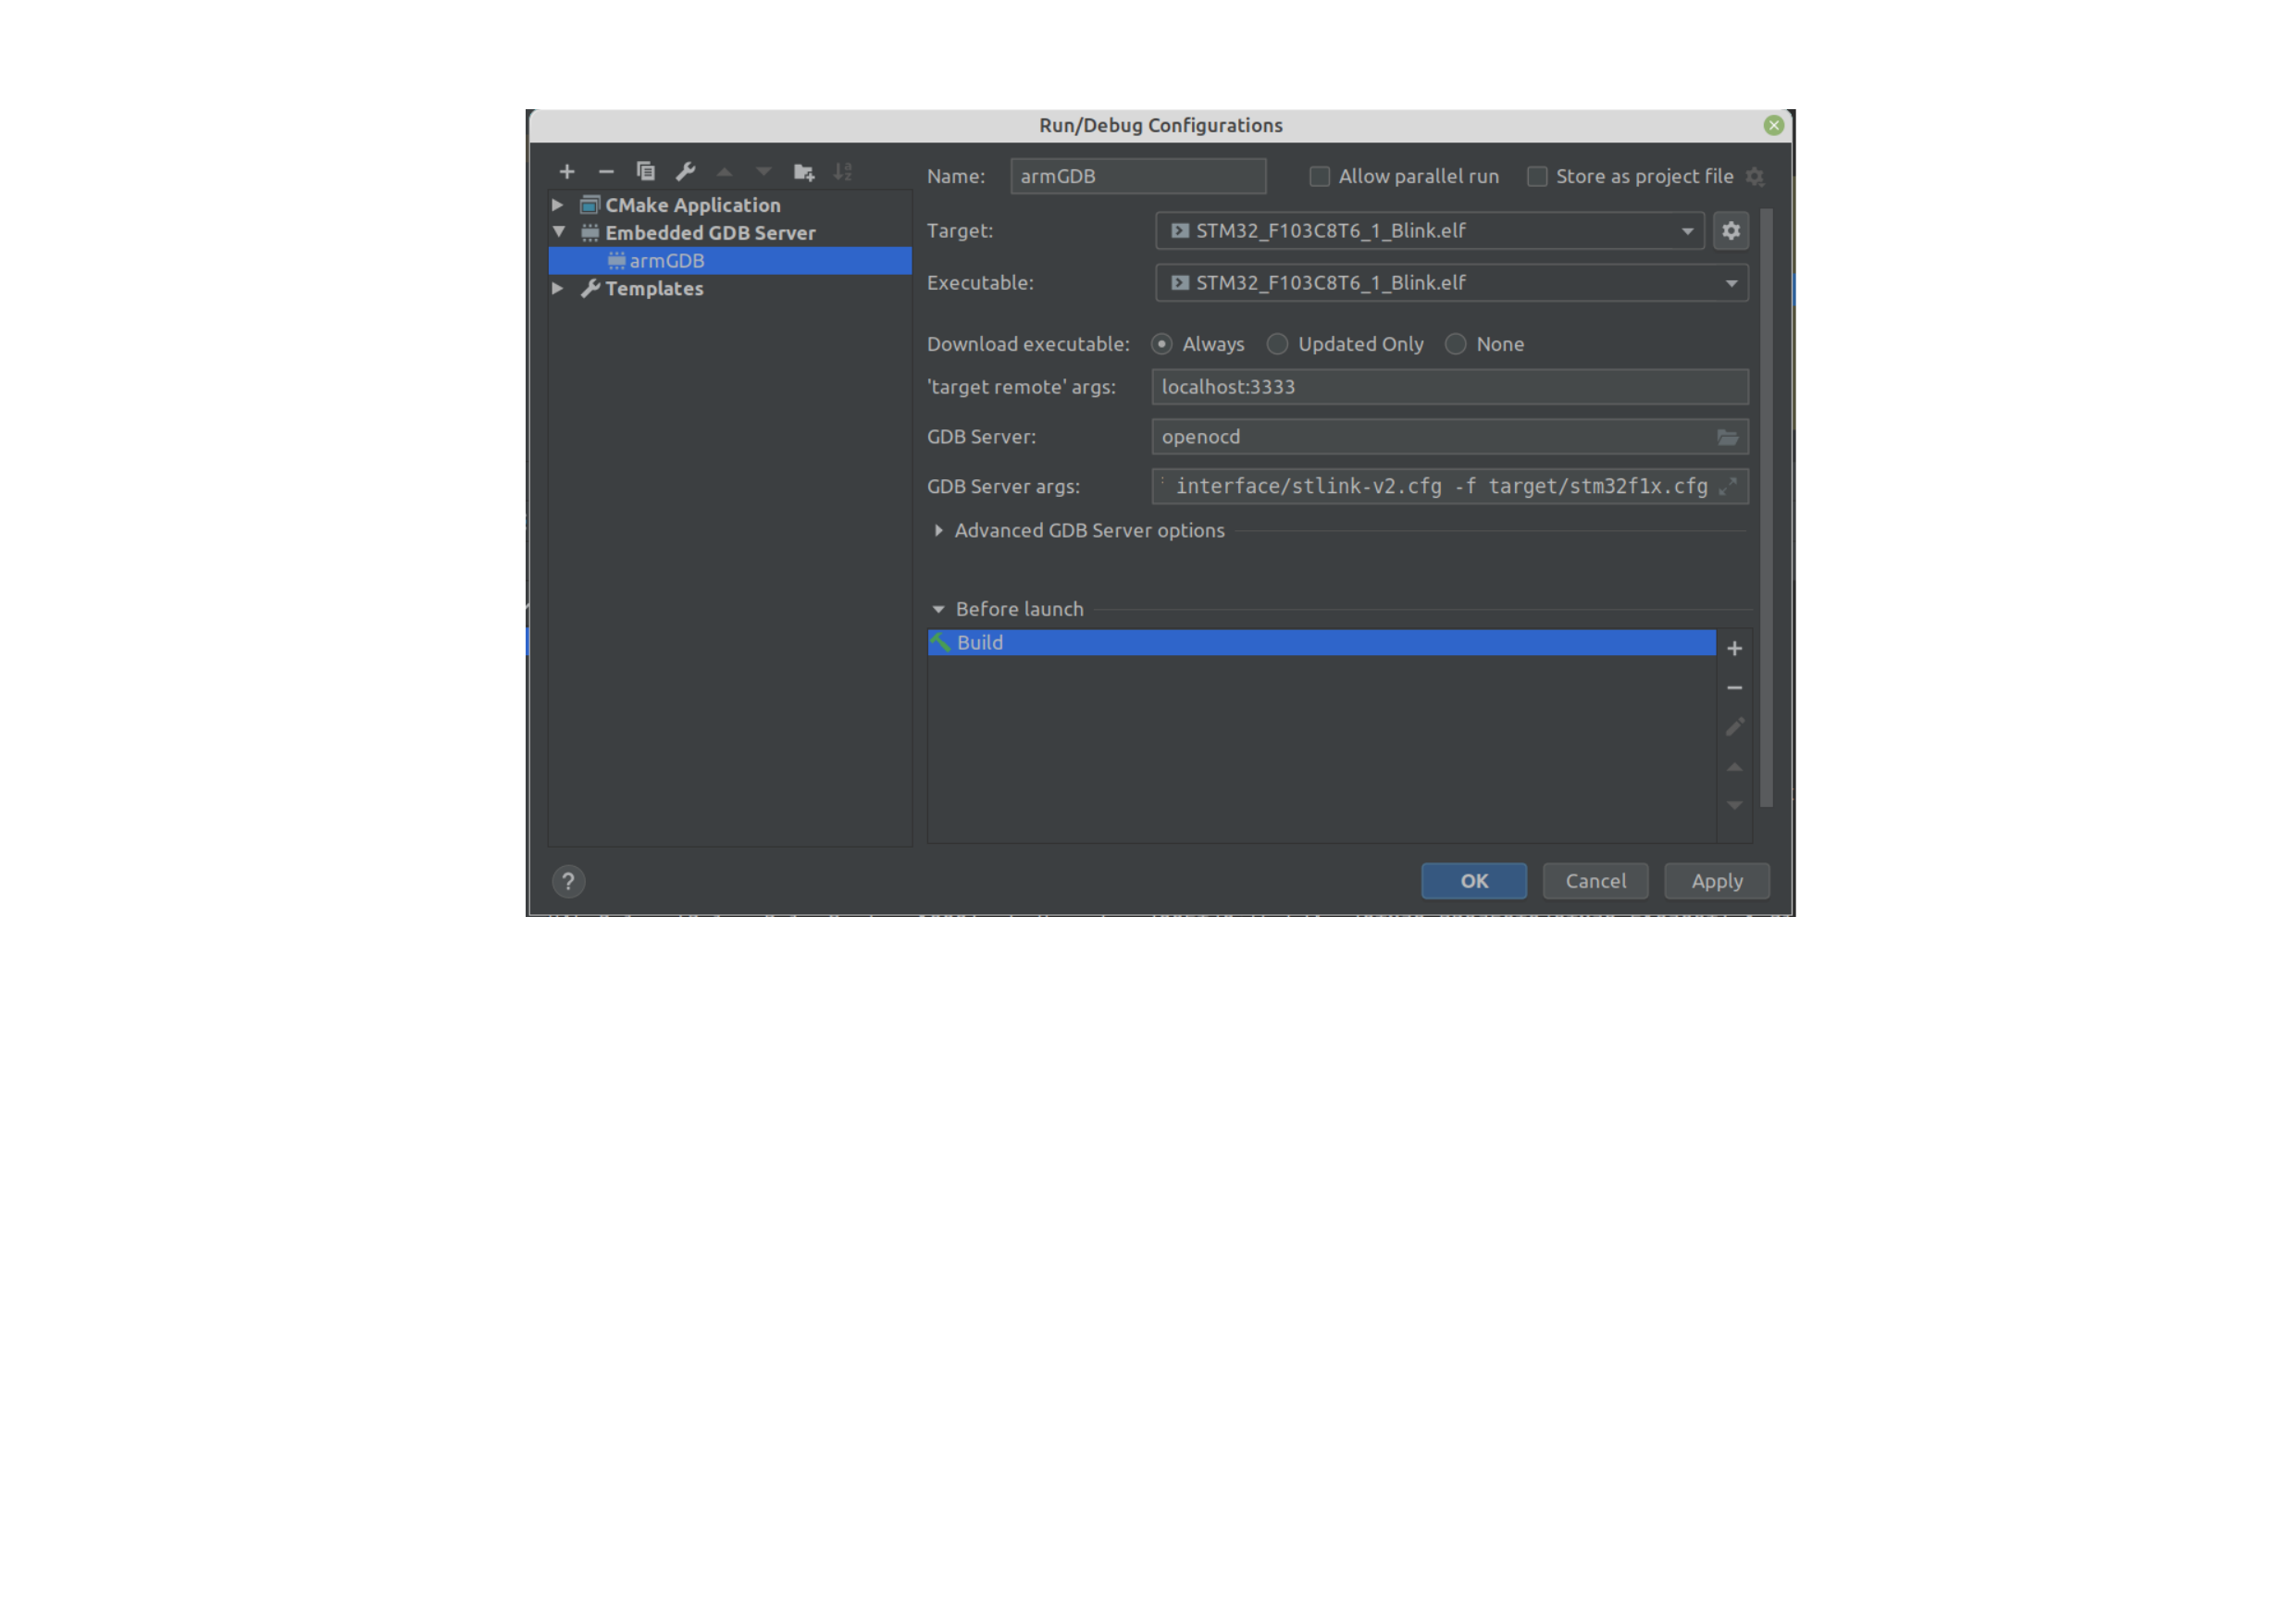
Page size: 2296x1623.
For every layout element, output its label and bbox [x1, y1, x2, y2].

picture [526, 109, 1796, 917]
